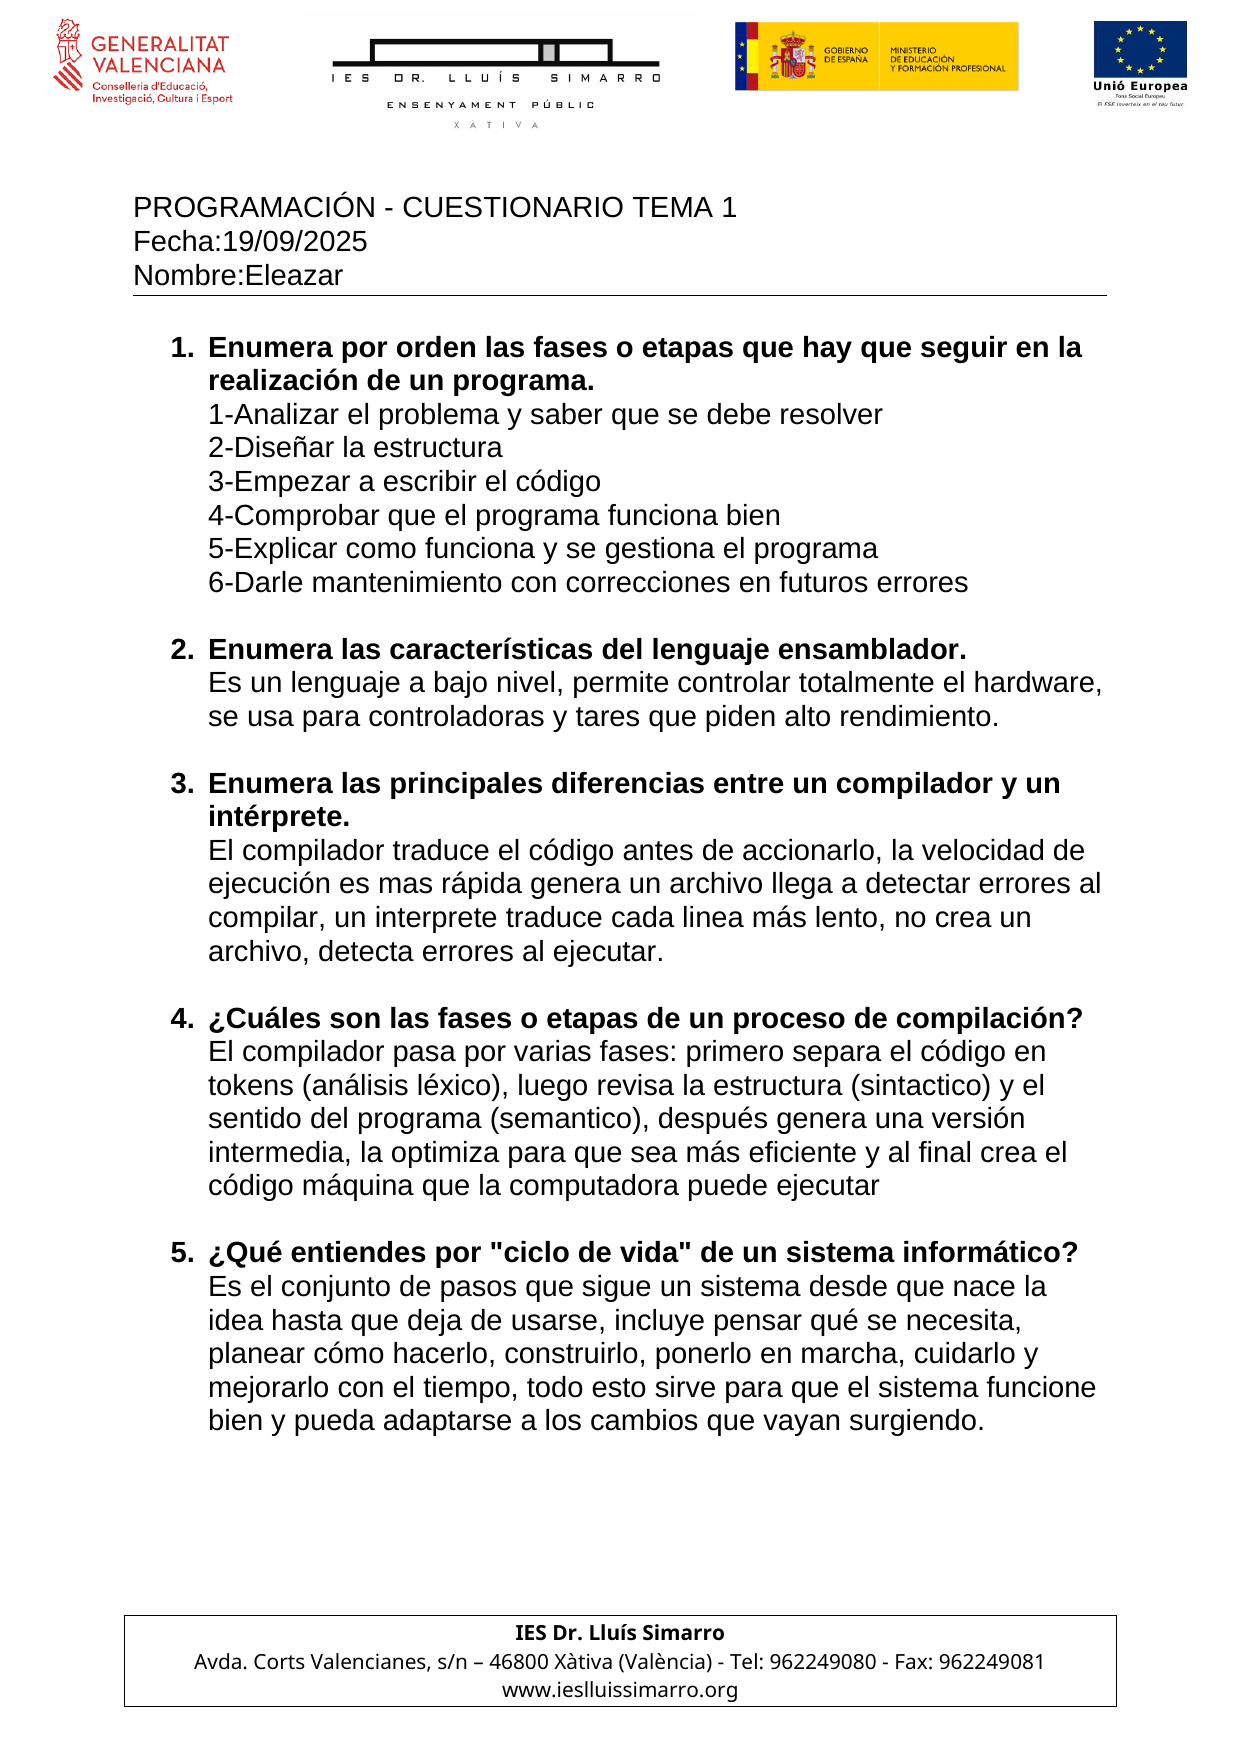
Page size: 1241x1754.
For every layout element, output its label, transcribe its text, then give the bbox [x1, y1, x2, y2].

list ¿Cuáles son las fases o etapas de un proceso de compilación? [170, 1001, 1107, 1034]
text 4-Comprobar que el programa funciona bien [208, 497, 1107, 531]
text Es el conjunto de pasos que sigue un sistema desde que nace la idea hasta que deja de usarse, incluye pensar qué se necesita, planear cómo hacerlo, construirlo, ponerlo en marcha, cuidarlo y mejorarlo con el tiempo, todo esto sirve para que el sistema funcione bien y pueda adaptarse a los cambios que vayan surgiendo. [208, 1269, 1107, 1437]
list Enumera las principales diferencias entre un compilador y un intérprete. [170, 766, 1107, 833]
picture [733, 20, 1020, 92]
text 2-Diseñar la estructura [208, 430, 1107, 464]
picture [1093, 20, 1188, 107]
picture [34, 0, 240, 112]
text 5-Explicar como funciona y se gestiona el programa [208, 531, 1107, 564]
list Enumera las características del lenguaje ensamblador. [170, 632, 1107, 665]
text 1-Analizar el problema y saber que se debe resolver [208, 397, 1107, 430]
text Nombre:Eleazar [133, 257, 1107, 295]
text 3-Empezar a escribir el código [208, 464, 1107, 497]
list Enumera por orden las fases o etapas que hay que seguir en la realización de un programa. [170, 330, 1107, 397]
text El compilador traduce el código antes de accionarlo, la velocidad de ejecución es mas rápida genera un archivo llega a detectar errores al compilar, un interprete traduce cada linea más lento, no crea un archivo, detecta errores al ejecutar. [208, 833, 1107, 967]
text 6-Darle mantenimiento con correcciones en futuros errores [208, 564, 1107, 598]
text El compilador pasa por varias fases: primero separa el código en tokens (análisis léxico), luego revisa la estructura (sintactico) y el sentido del programa (semantico), después genera una versión intermedia, la optimiza para que sea más eficiente y al final crea el código máquina que la computadora puede ejecutar [208, 1034, 1107, 1202]
text PROGRAMACIÓN - CUESTIONARIO TEMA 1 Fecha:19/09/2025 [133, 190, 1107, 257]
list ¿Qué entiendes por "ciclo de vida" de un sistema informático? [170, 1235, 1107, 1269]
picture [297, 11, 696, 148]
text Es un lenguaje a bajo nivel, permite controlar totalmente el hardware, se usa para controladoras y tares que piden alto rendimiento. [208, 665, 1107, 732]
